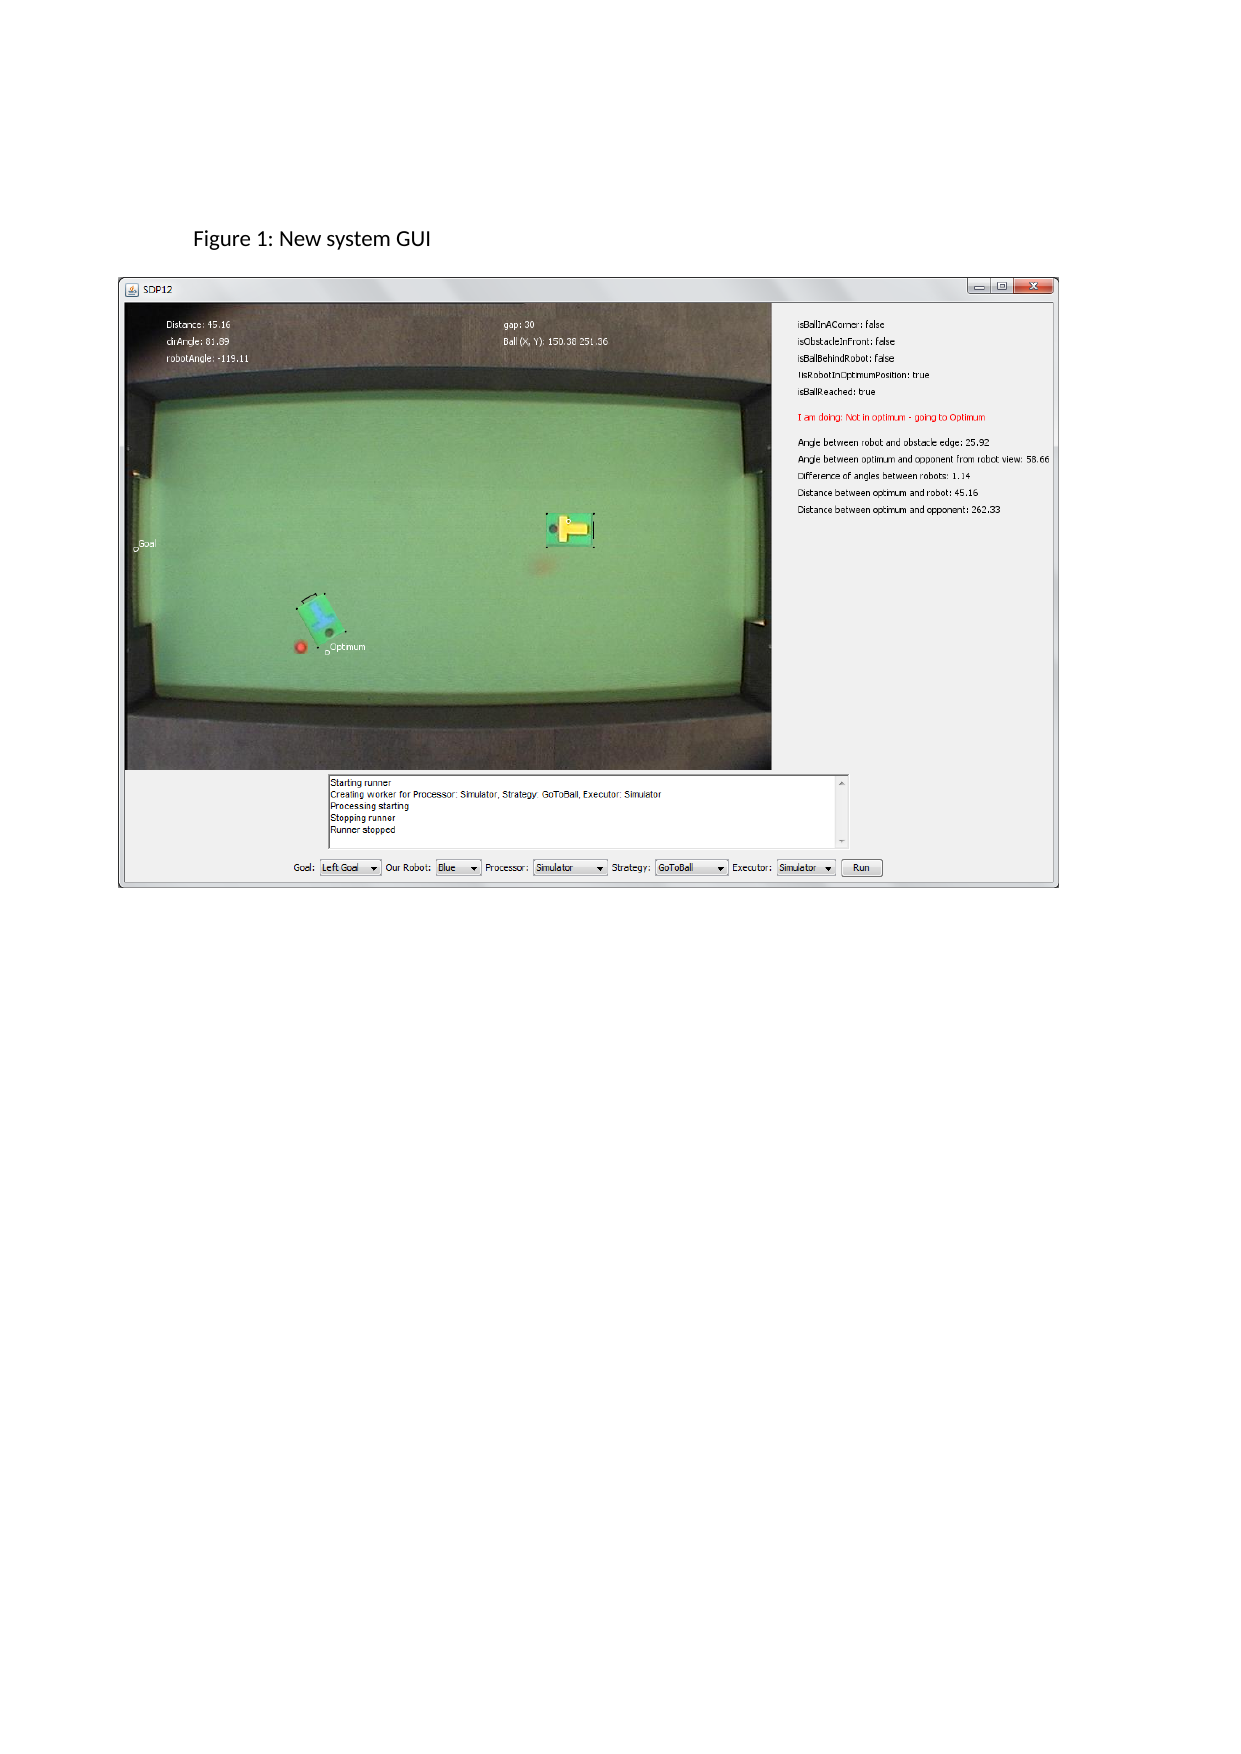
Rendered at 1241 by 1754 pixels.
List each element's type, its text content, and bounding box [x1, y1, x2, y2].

list Figure 1: New system GUI [193, 224, 1122, 252]
picture [118, 277, 1059, 888]
